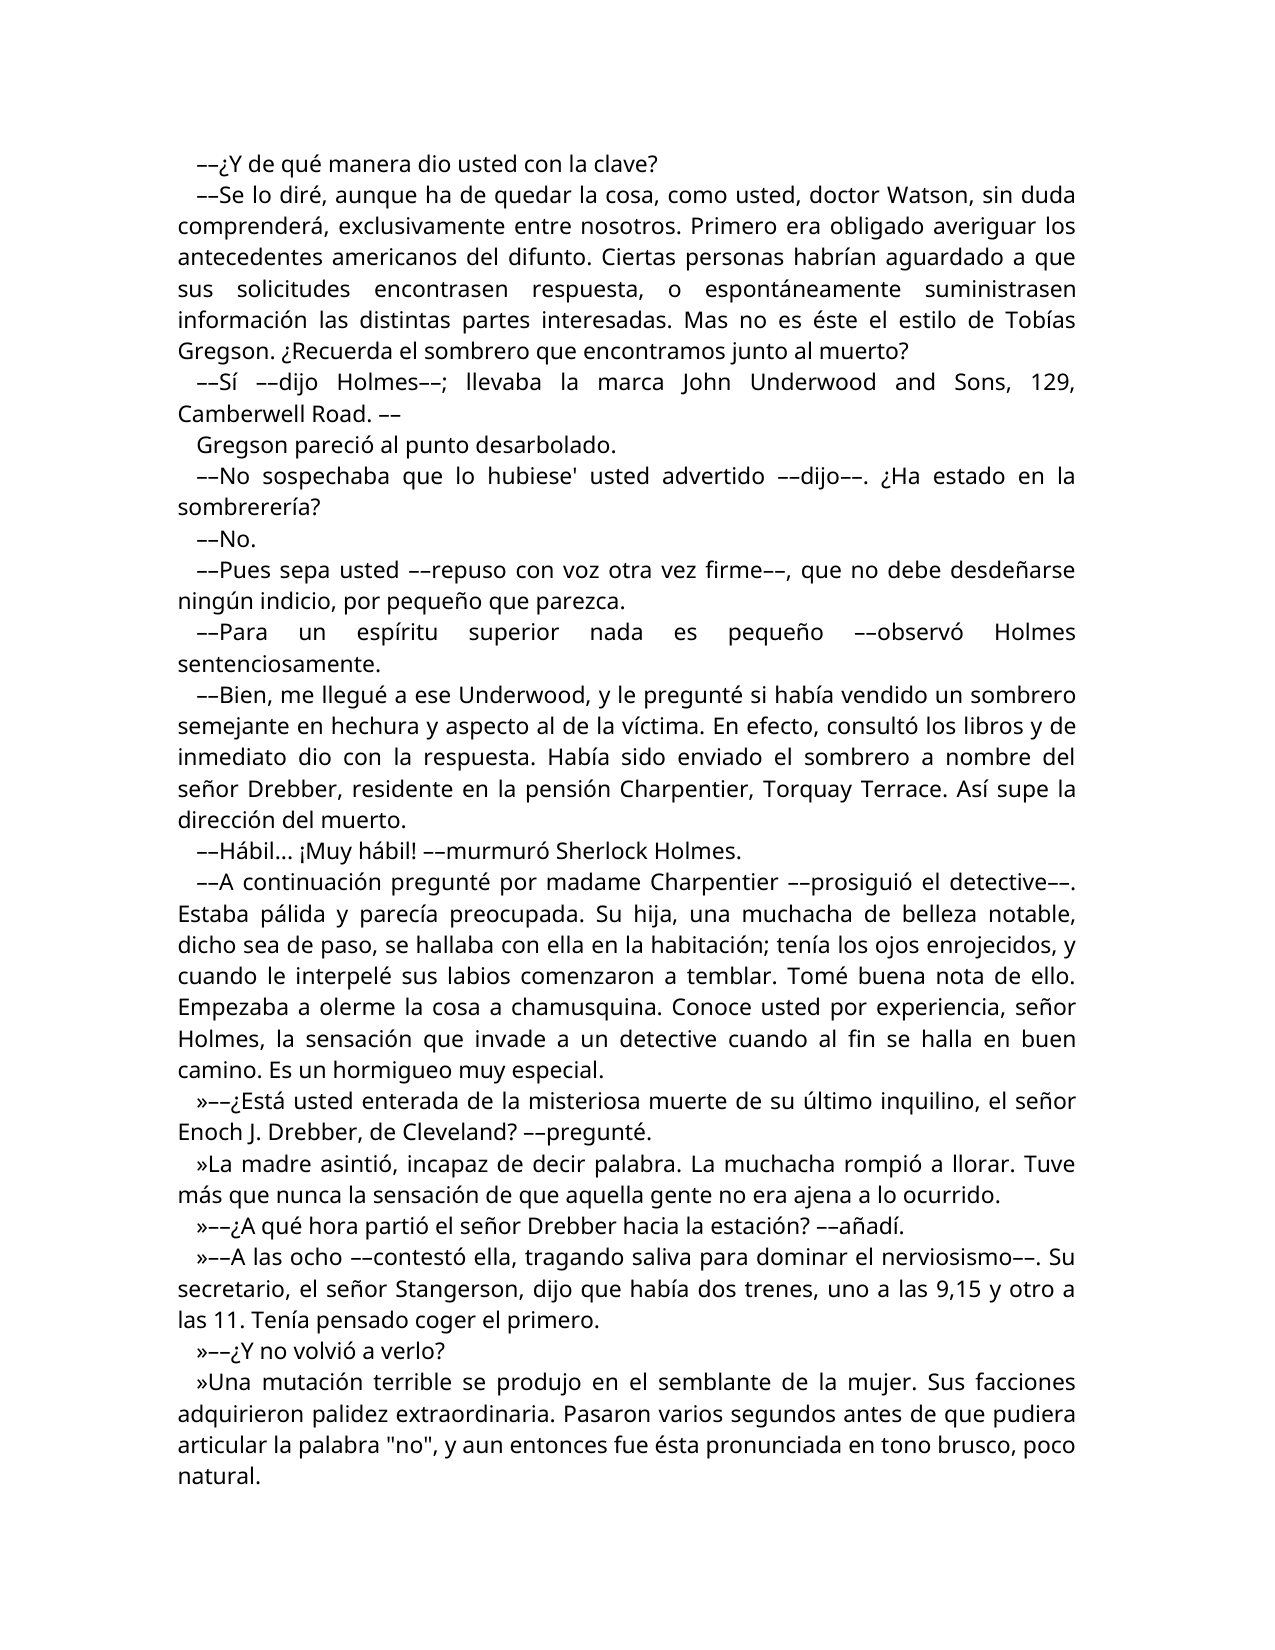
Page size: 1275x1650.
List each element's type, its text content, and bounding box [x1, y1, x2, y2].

subtitle ––Sí ––dijo Holmes––; llevaba la marca John Underwood and Sons, 129, Camberwell Road. –– [177, 366, 1077, 429]
subtitle »La madre asintió, incapaz de decir palabra. La muchacha rompió a llorar. Tuve más que nunca la sensación de que aquella gente no era ajena a lo ocurrido. [177, 1148, 1077, 1210]
subtitle »––¿A qué hora partió el señor Drebber hacia la estación? ––añadí. [177, 1210, 1077, 1241]
subtitle Gregson pareció al punto desarbolado. [177, 429, 1077, 460]
subtitle ––A continuación pregunté por madame Charpentier ––prosiguió el detective––. Estaba pálida y parecía preocupada. Su hija, una muchacha de belleza notable, dicho sea de paso, se hallaba con ella en la habitación; tenía los ojos enrojecidos, y cuando le interpelé sus labios comenzaron a temblar. Tomé buena nota de ello. Empezaba a olerme la cosa a chamusquina. Conoce usted por experiencia, señor Holmes, la sensación que invade a un detective cuando al fin se halla en buen camino. Es un hormigueo muy especial. [177, 866, 1077, 1085]
subtitle »––¿Y no volvió a verlo? [177, 1335, 1077, 1366]
subtitle ––No sospechaba que lo hubiese' usted advertido ––dijo––. ¿Ha estado en la sombrerería? [177, 460, 1077, 523]
subtitle ––¿Y de qué manera dio usted con la clave? [177, 148, 1077, 179]
subtitle »––¿Está usted enterada de la misteriosa muerte de su último inquilino, el señor Enoch J. Drebber, de Cleveland? ––pregunté. [177, 1085, 1077, 1148]
subtitle ––Hábil... ¡Muy hábil! ––murmuró Sherlock Holmes. [177, 835, 1077, 866]
subtitle ––No. [177, 523, 1077, 554]
subtitle ––Bien, me llegué a ese Underwood, y le pregunté si había vendido un sombrero semejante en hechura y aspecto al de la víctima. En efecto, consultó los libros y de inmediato dio con la respuesta. Había sido enviado el sombrero a nombre del señor Drebber, residente en la pensión Charpentier, Torquay Terrace. Así supe la dirección del muerto. [177, 679, 1077, 835]
subtitle ––Se lo diré, aunque ha de quedar la cosa, como usted, doctor Watson, sin duda comprenderá, exclusivamente entre nosotros. Primero era obligado averiguar los antecedentes americanos del difunto. Ciertas personas habrían aguardado a que sus solicitudes encontrasen respuesta, o espontáneamente suministrasen información las distintas partes interesadas. Mas no es éste el estilo de Tobías Gregson. ¿Recuerda el sombrero que encontramos junto al muerto? [177, 179, 1077, 366]
subtitle »Una mutación terrible se produjo en el semblante de la mujer. Sus facciones adquirieron palidez extraordinaria. Pasaron varios segundos antes de que pudiera articular la palabra "no", y aun entonces fue ésta pronunciada en tono brusco, poco natural. [177, 1366, 1077, 1491]
subtitle »––A las ocho ––contestó ella, tragando saliva para dominar el nerviosismo––. Su secretario, el señor Stangerson, dijo que había dos trenes, uno a las 9,15 y otro a las 11. Tenía pensado coger el primero. [177, 1241, 1077, 1335]
subtitle ––Pues sepa usted ––repuso con voz otra vez firme––, que no debe desdeñarse ningún indicio, por pequeño que parezca. [177, 554, 1077, 616]
subtitle ––Para un espíritu superior nada es pequeño ––observó Holmes sentenciosamente. [177, 616, 1077, 679]
